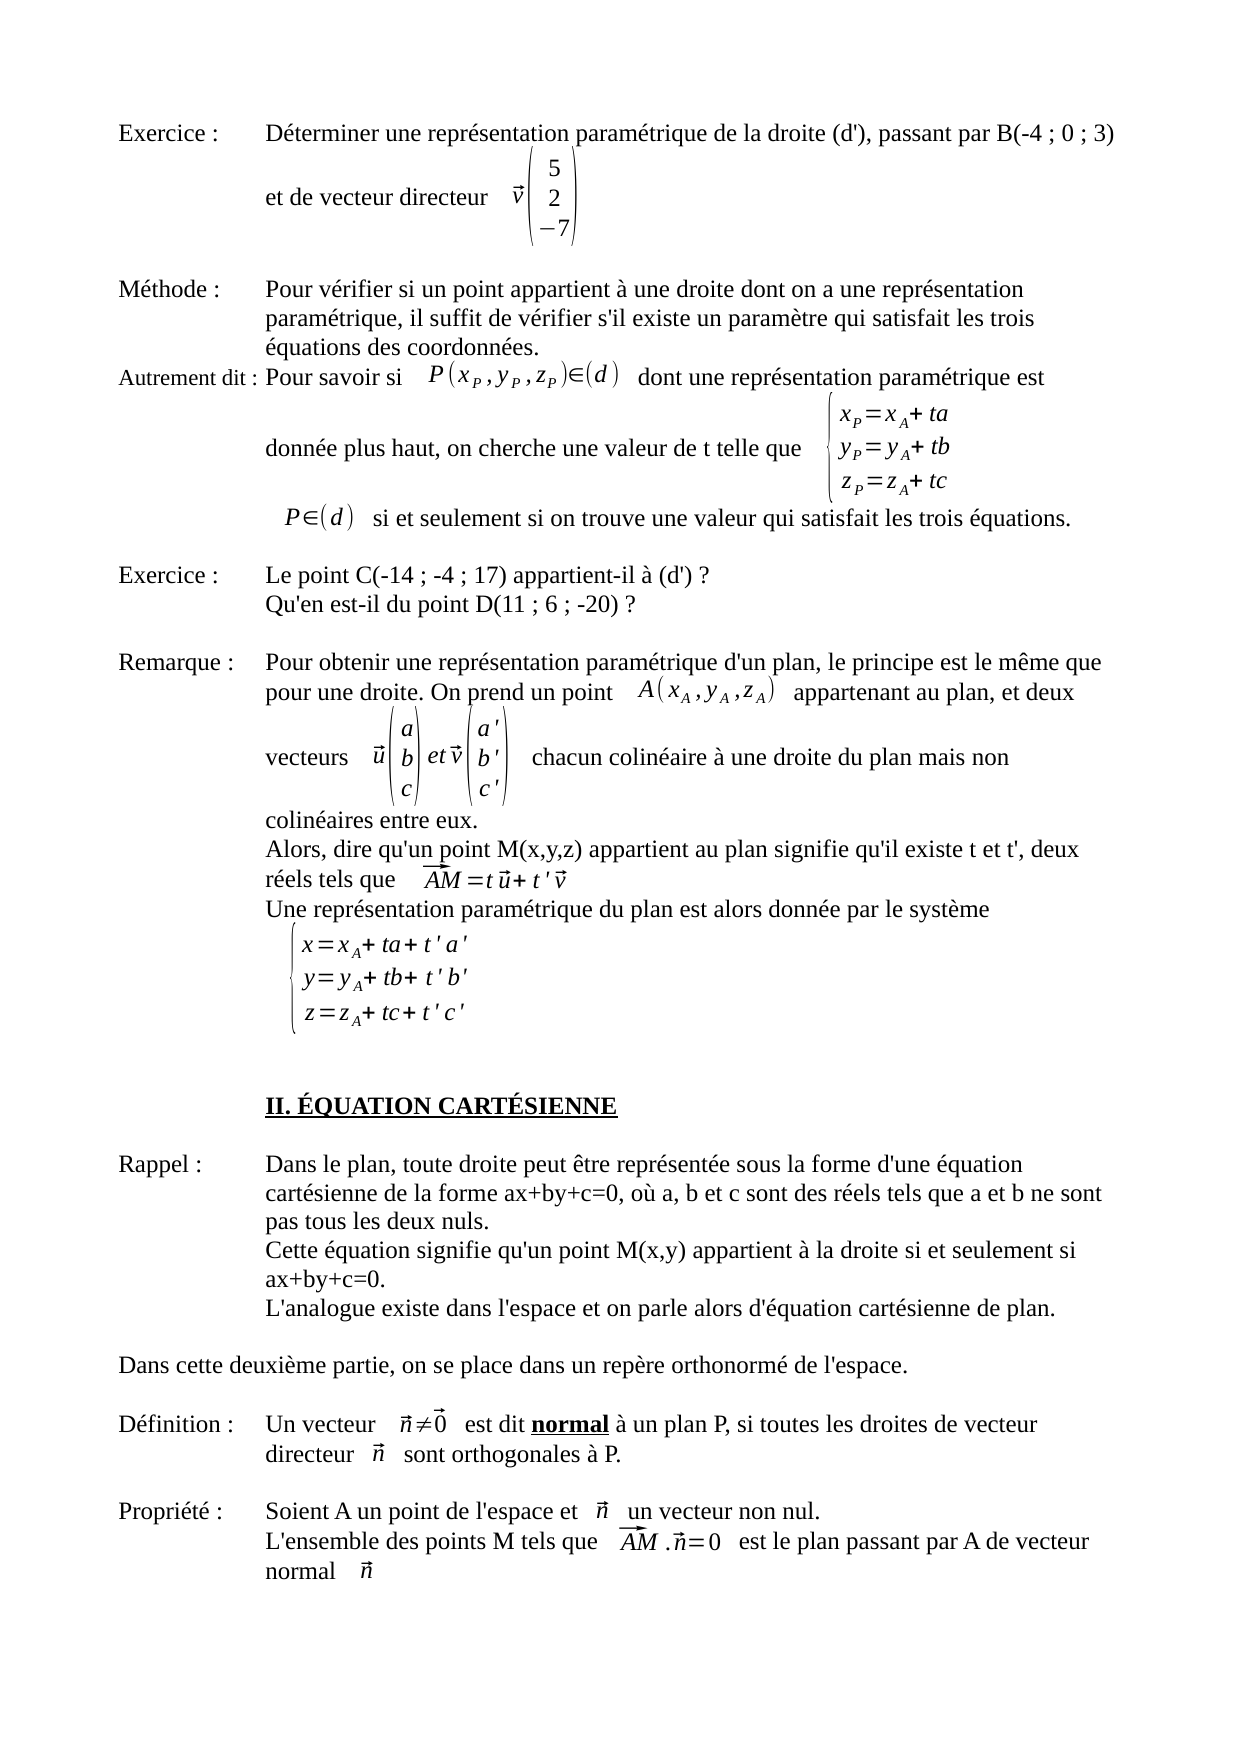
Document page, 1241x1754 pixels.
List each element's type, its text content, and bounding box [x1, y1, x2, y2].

text Méthode : Pour vérifier si un point appartient à une droite dont on a une représentation paramétrique, il suffit de vérifier s'il existe un paramètre qui satisfait les trois équations des coordonnées. [118, 274, 1122, 361]
text Une représentation paramétrique du plan est alors donnée par le système [118, 894, 1122, 1034]
text Cette équation signifie qu'un point M(x,y) appartient à la droite si et seulement si ax+by+c=0. [118, 1235, 1122, 1293]
text si et seulement si on trouve une valeur qui satisfait les trois équations. [118, 503, 1122, 532]
text Qu'en est-il du point D(11 ; 6 ; -20) ? [118, 589, 1122, 618]
text Exercice : Le point C(-14 ; -4 ; 17) appartient-il à (d') ? [118, 560, 1122, 589]
text L'ensemble des points M tels queest le plan passant par A de vecteur normal [118, 1525, 1122, 1585]
text Propriété : Soient A un point de l'espace etun vecteur non nul. [118, 1496, 1122, 1525]
text Alors, dire qu'un point M(x,y,z) appartient au plan signifie qu'il existe t et t', deux réels tels que [118, 834, 1122, 894]
text II. ÉQUATION CARTÉSIENNE [118, 1091, 1122, 1120]
text L'analogue existe dans l'espace et on parle alors d'équation cartésienne de plan. [118, 1293, 1122, 1321]
text Définition : Un vecteur est dit normal à un plan P, si toutes les droites de vecteur directeursont orthogonales à P. [118, 1408, 1122, 1467]
text Rappel : Dans le plan, toute droite peut être représentée sous la forme d'une équation cartésienne de la forme ax+by+c=0, où a, b et c sont des réels tels que a et b ne sont pas tous les deux nuls. [118, 1149, 1122, 1235]
text Exercice : Déterminer une représentation paramétrique de la droite (d'), passant par B(-4 ; 0 ; 3) et de vecteur directeur [118, 118, 1122, 246]
text Dans cette deuxième partie, on se place dans un repère orthonormé de l'espace. [118, 1350, 1122, 1379]
text Remarque : Pour obtenir une représentation paramétrique d'un plan, le principe est le même que pour une droite. On prend un point appartenant au plan, et deux vecteurs chacun colinéaire à une droite du plan mais non colinéaires entre eux. [118, 647, 1122, 834]
text Autrement dit : Pour savoir si dont une représentation paramétrique est donnée plus haut, on cherche une valeur de t telle que [118, 361, 1122, 503]
